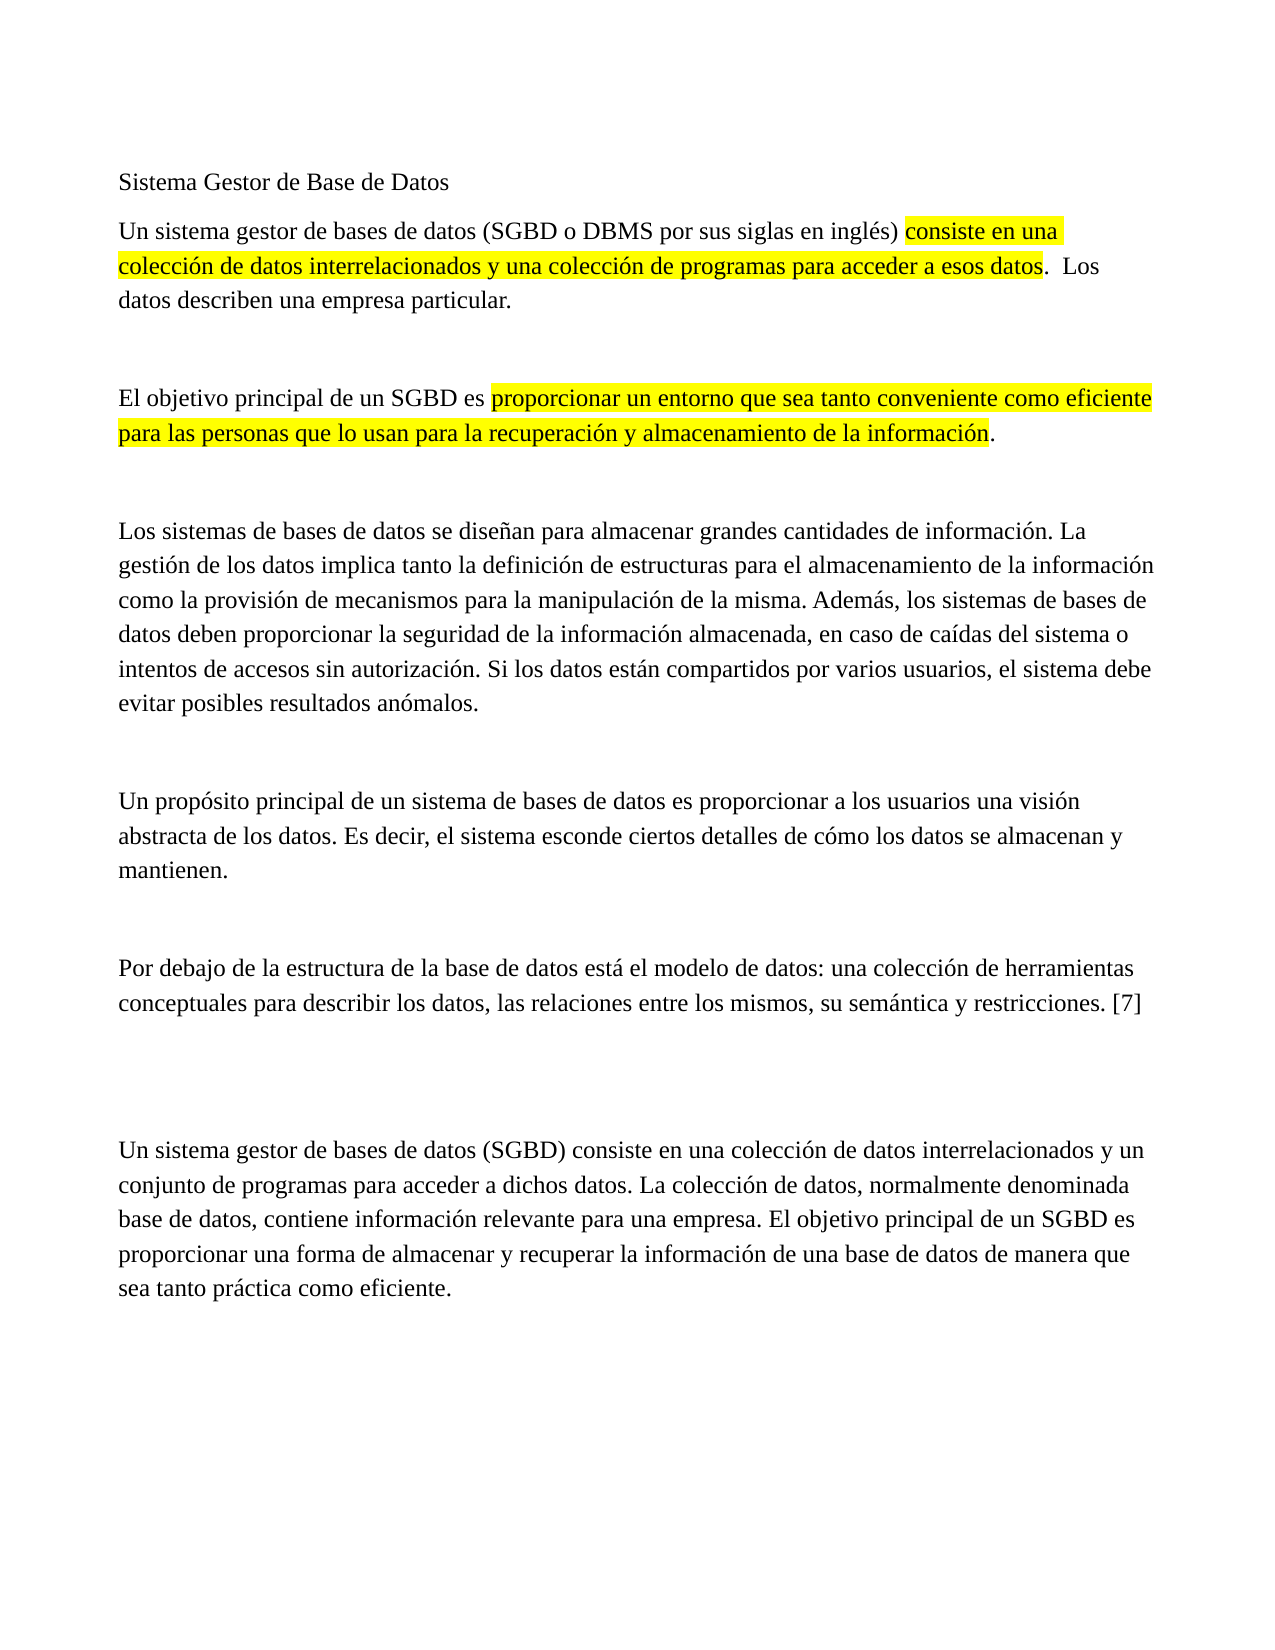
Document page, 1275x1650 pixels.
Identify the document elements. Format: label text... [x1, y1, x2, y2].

text El objetivo principal de un SGBD es proporcionar un entorno que sea tanto conveniente como eficiente para las personas que lo usan para la recuperación y almacenamiento de la información. [118, 383, 1157, 447]
text Los sistemas de bases de datos se diseñan para almacenar grandes cantidades de información. La gestión de los datos implica tanto la definición de estructuras para el almacenamiento de la información como la provisión de mecanismos para la manipulación de la misma. Además, los sistemas de bases de datos deben proporcionar la seguridad de la información almacenada, en caso de caídas del sistema o intentos de accesos sin autorización. Si los datos están compartidos por varios usuarios, el sistema debe evitar posibles resultados anómalos. [118, 516, 1157, 717]
text Sistema Gestor de Base de Datos [118, 167, 1157, 196]
text Un sistema gestor de bases de datos (SGBD o DBMS por sus siglas en inglés) consiste en una colección de datos interrelacionados y una colección de programas para acceder a esos datos. Los datos describen una empresa particular. [118, 216, 1157, 314]
text Un propósito principal de un sistema de bases de datos es proporcionar a los usuarios una visión abstracta de los datos. Es decir, el sistema esconde ciertos detalles de cómo los datos se almacenan y mantienen. [118, 786, 1157, 884]
text Por debajo de la estructura de la base de datos está el modelo de datos: una colección de herramientas conceptuales para describir los datos, las relaciones entre los mismos, su semántica y restricciones. [7] [118, 953, 1157, 1017]
text Un sistema gestor de bases de datos (SGBD) consiste en una colección de datos interrelacionados y un conjunto de programas para acceder a dichos datos. La colección de datos, normalmente denominada base de datos, contiene información relevante para una empresa. El objetivo principal de un SGBD es proporcionar una forma de almacenar y recuperar la información de una base de datos de manera que sea tanto práctica como eficiente. [118, 1135, 1157, 1302]
